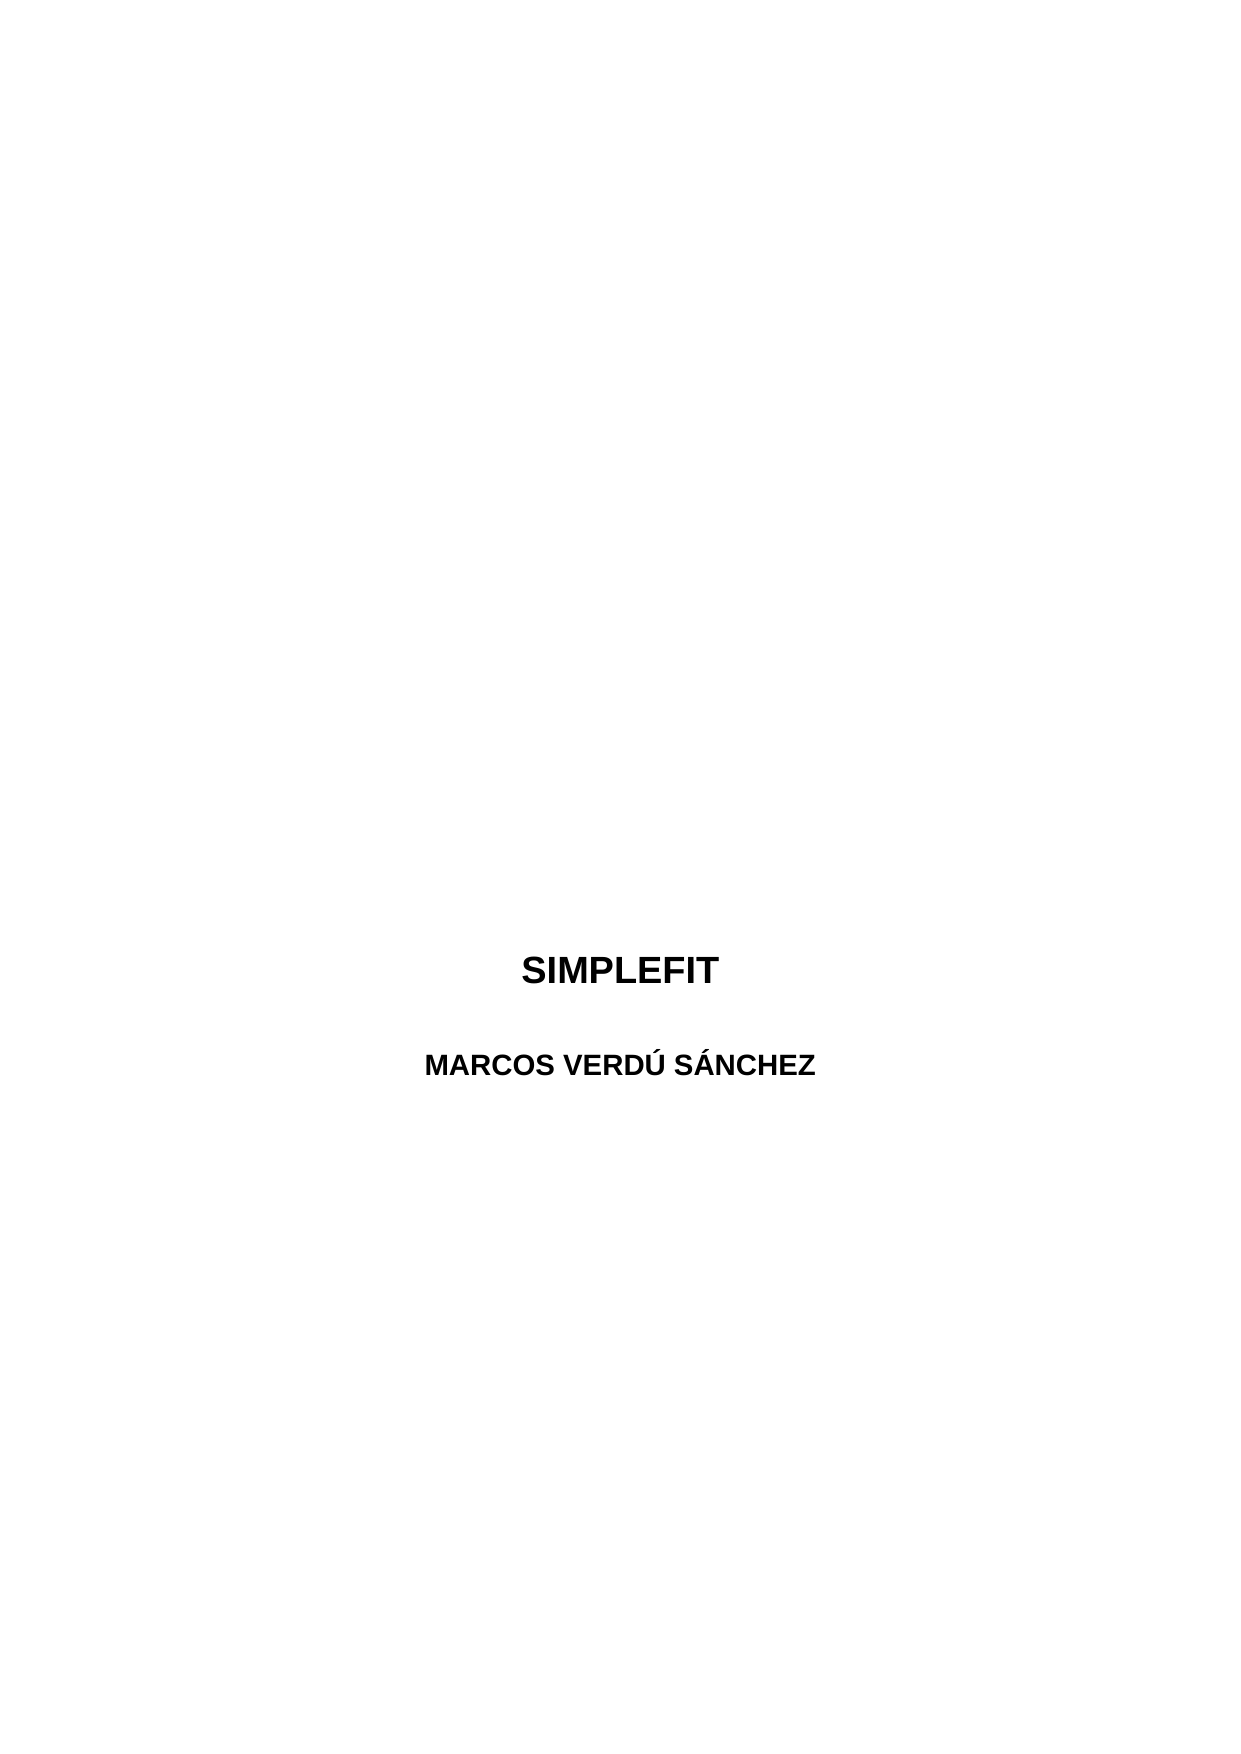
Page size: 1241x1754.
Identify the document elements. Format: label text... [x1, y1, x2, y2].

subtitle MARCOS VERDÚ SÁNCHEZ [118, 1048, 1122, 1081]
subtitle SIMPLEFIT [118, 948, 1122, 992]
